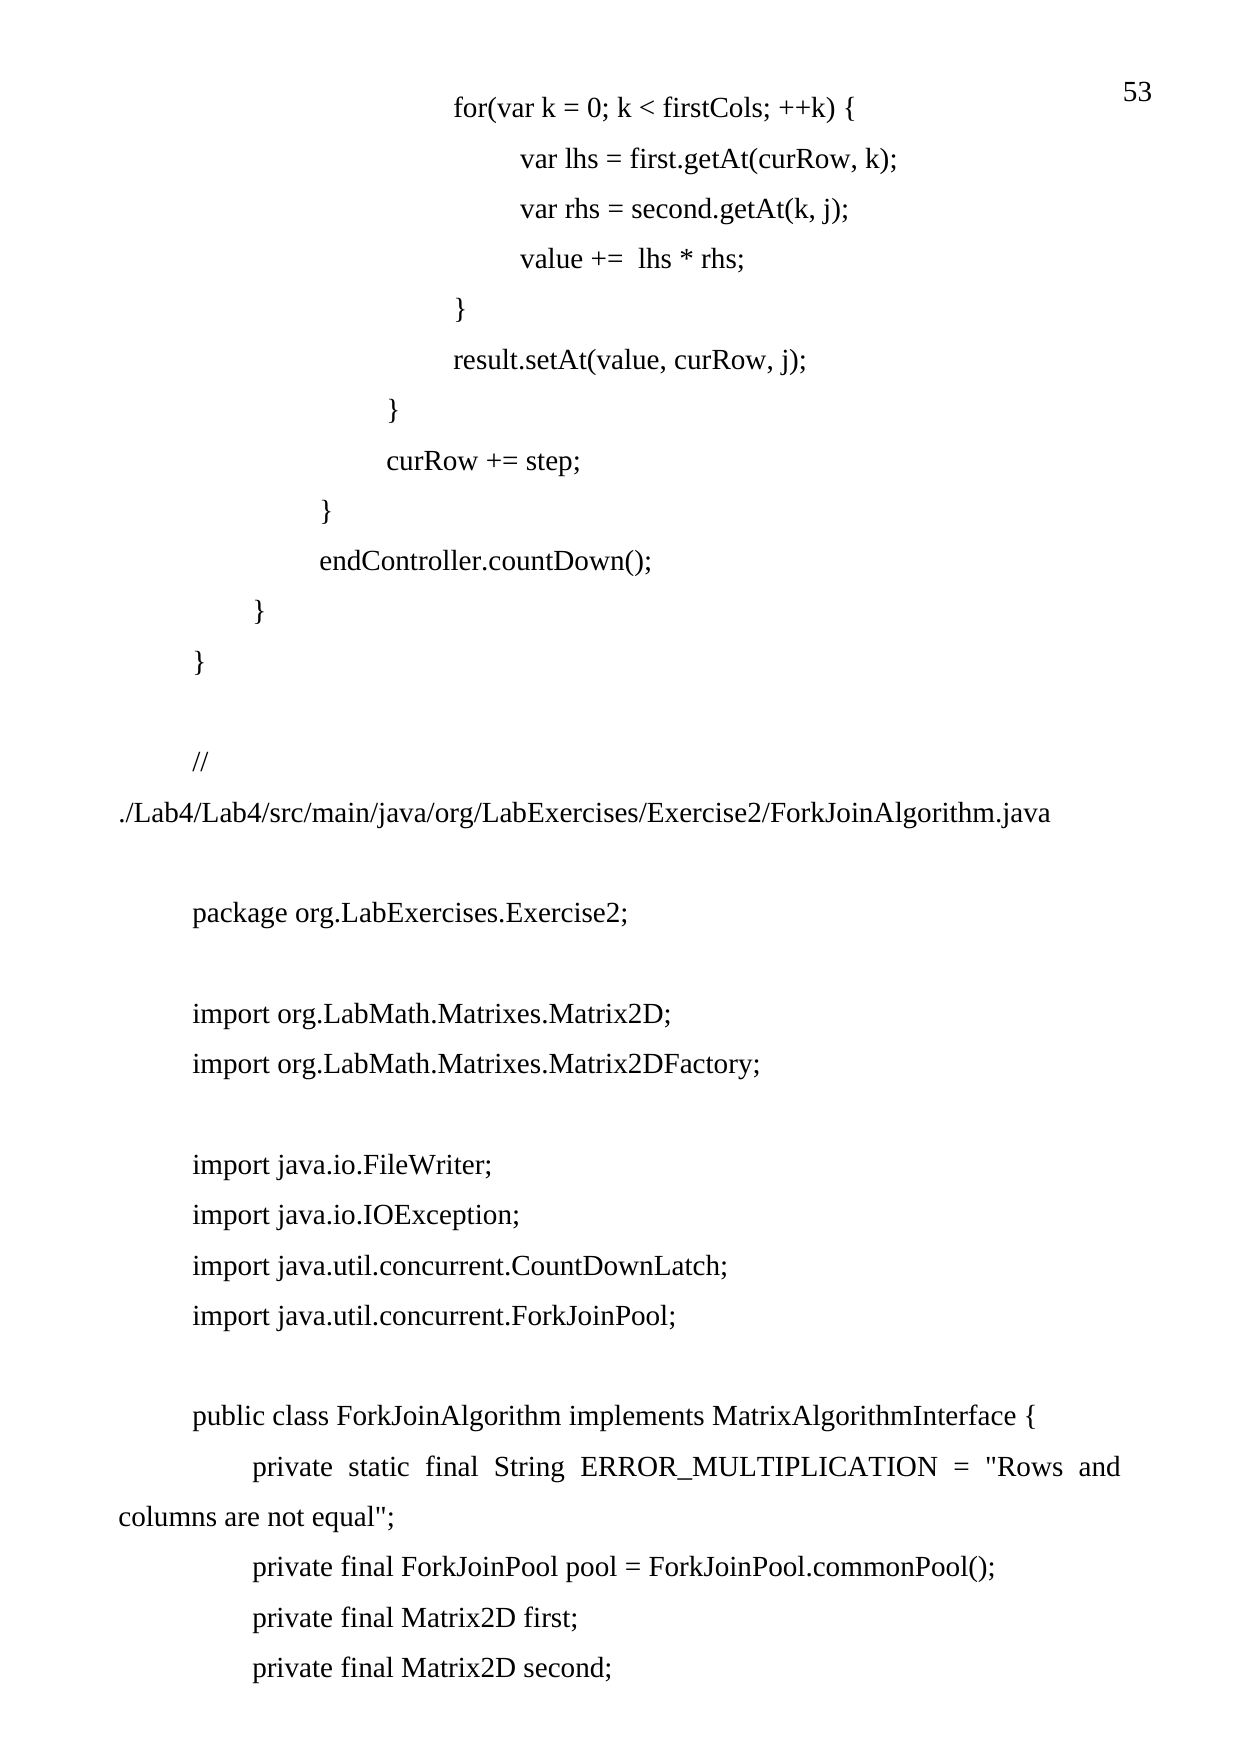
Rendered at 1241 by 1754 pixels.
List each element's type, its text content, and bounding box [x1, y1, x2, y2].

text import org.LabMath.Matrixes.Matrix2D; [118, 996, 1122, 1029]
text } [118, 392, 1122, 426]
text result.setAt(value, curRow, j); [118, 342, 1122, 376]
text value += lhs * rhs; [118, 241, 1122, 275]
text var lhs = first.getAt(curRow, k); [118, 141, 1122, 174]
text import java.util.concurrent.ForkJoinPool; [118, 1298, 1122, 1331]
text private final ForkJoinPool pool = ForkJoinPool.commonPool(); [118, 1549, 1122, 1583]
text var rhs = second.getAt(k, j); [118, 191, 1122, 224]
text endController.countDown(); [118, 543, 1122, 577]
text } [118, 493, 1122, 526]
text for(var k = 0; k < firstCols; ++k) { [118, 90, 1122, 124]
text import java.io.FileWriter; [118, 1147, 1122, 1181]
text import java.io.IOException; [118, 1197, 1122, 1231]
text private final Matrix2D first; [118, 1600, 1122, 1633]
text // ./Lab4/Lab4/src/main/java/org/LabExercises/Exercise2/ForkJoinAlgorithm.java [118, 744, 1122, 828]
text } [118, 292, 1122, 325]
text import java.util.concurrent.CountDownLatch; [118, 1248, 1122, 1281]
text private static final String ERROR_MULTIPLICATION = "Rows and columns are not equal"; [118, 1449, 1122, 1533]
text public class ForkJoinAlgorithm implements MatrixAlgorithmInterface { [118, 1398, 1122, 1432]
text package org.LabExercises.Exercise2; [118, 895, 1122, 929]
text curRow += step; [118, 443, 1122, 476]
text import org.LabMath.Matrixes.Matrix2DFactory; [118, 1046, 1122, 1080]
text } [118, 644, 1122, 677]
text private final Matrix2D second; [118, 1650, 1122, 1684]
text } [118, 593, 1122, 627]
